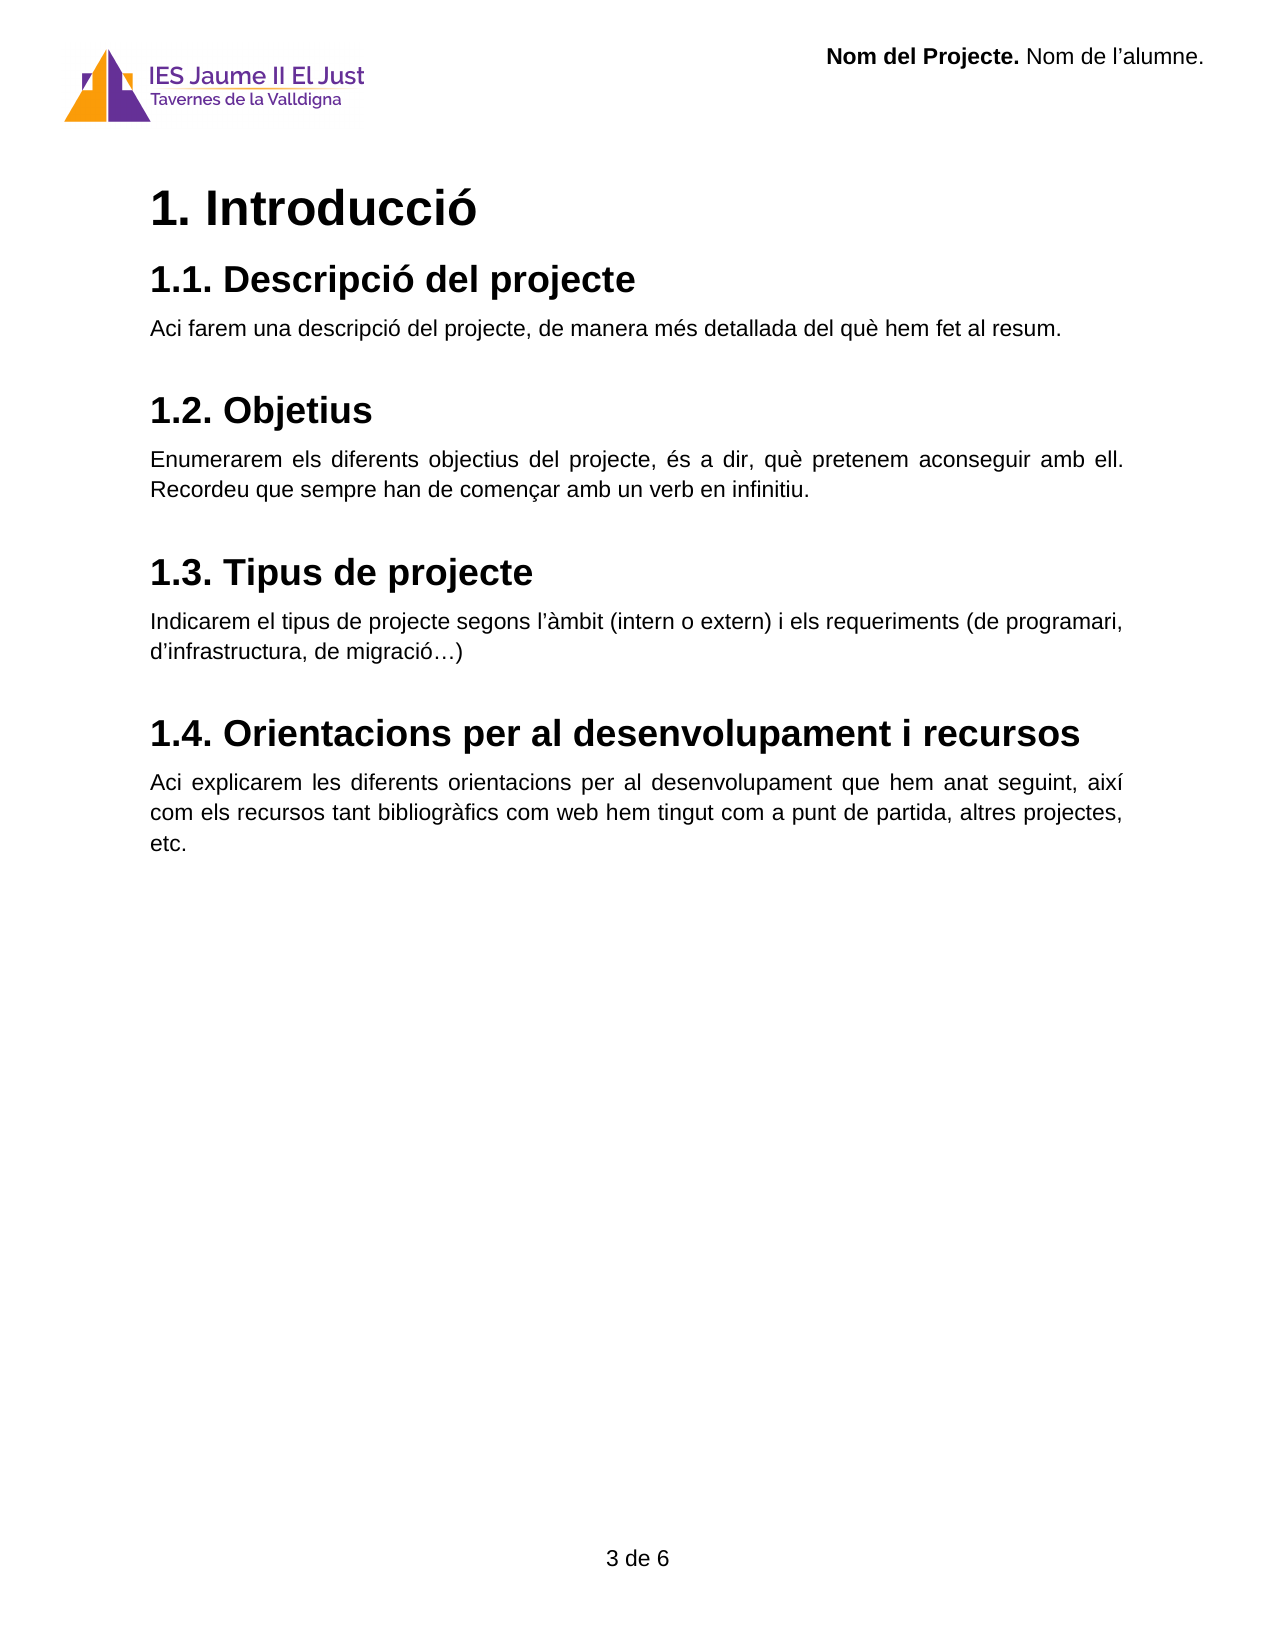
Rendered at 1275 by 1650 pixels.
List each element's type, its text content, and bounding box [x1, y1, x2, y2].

subtitle 1.3. Tipus de projecte [150, 550, 1124, 593]
text Aci explicarem les diferents orientacions per al desenvolupament que hem anat seguint, així com els recursos tant bibliogràfics com web hem tingut com a punt de partida, altres projectes, etc. [150, 769, 1124, 856]
text Enumerarem els diferents objectius del projecte, és a dir, què pretenem aconseguir amb ell. Recordeu que sempre han de començar amb un verb en infinitiu. [150, 446, 1124, 503]
subtitle 1.2. Objetius [150, 388, 1124, 431]
subtitle 1.1. Descripció del projecte [150, 257, 1124, 300]
text Indicarem el tipus de projecte segons l’àmbit (intern o extern) i els requeriments (de programari, d’infrastructura, de migració…) [150, 608, 1124, 664]
picture [61, 42, 364, 129]
subtitle 1.4. Orientacions per al desenvolupament i recursos [150, 711, 1124, 754]
text Aci farem una descripció del projecte, de manera més detallada del què hem fet al resum. [150, 315, 1124, 341]
subtitle 1. Introducció [150, 178, 1124, 236]
